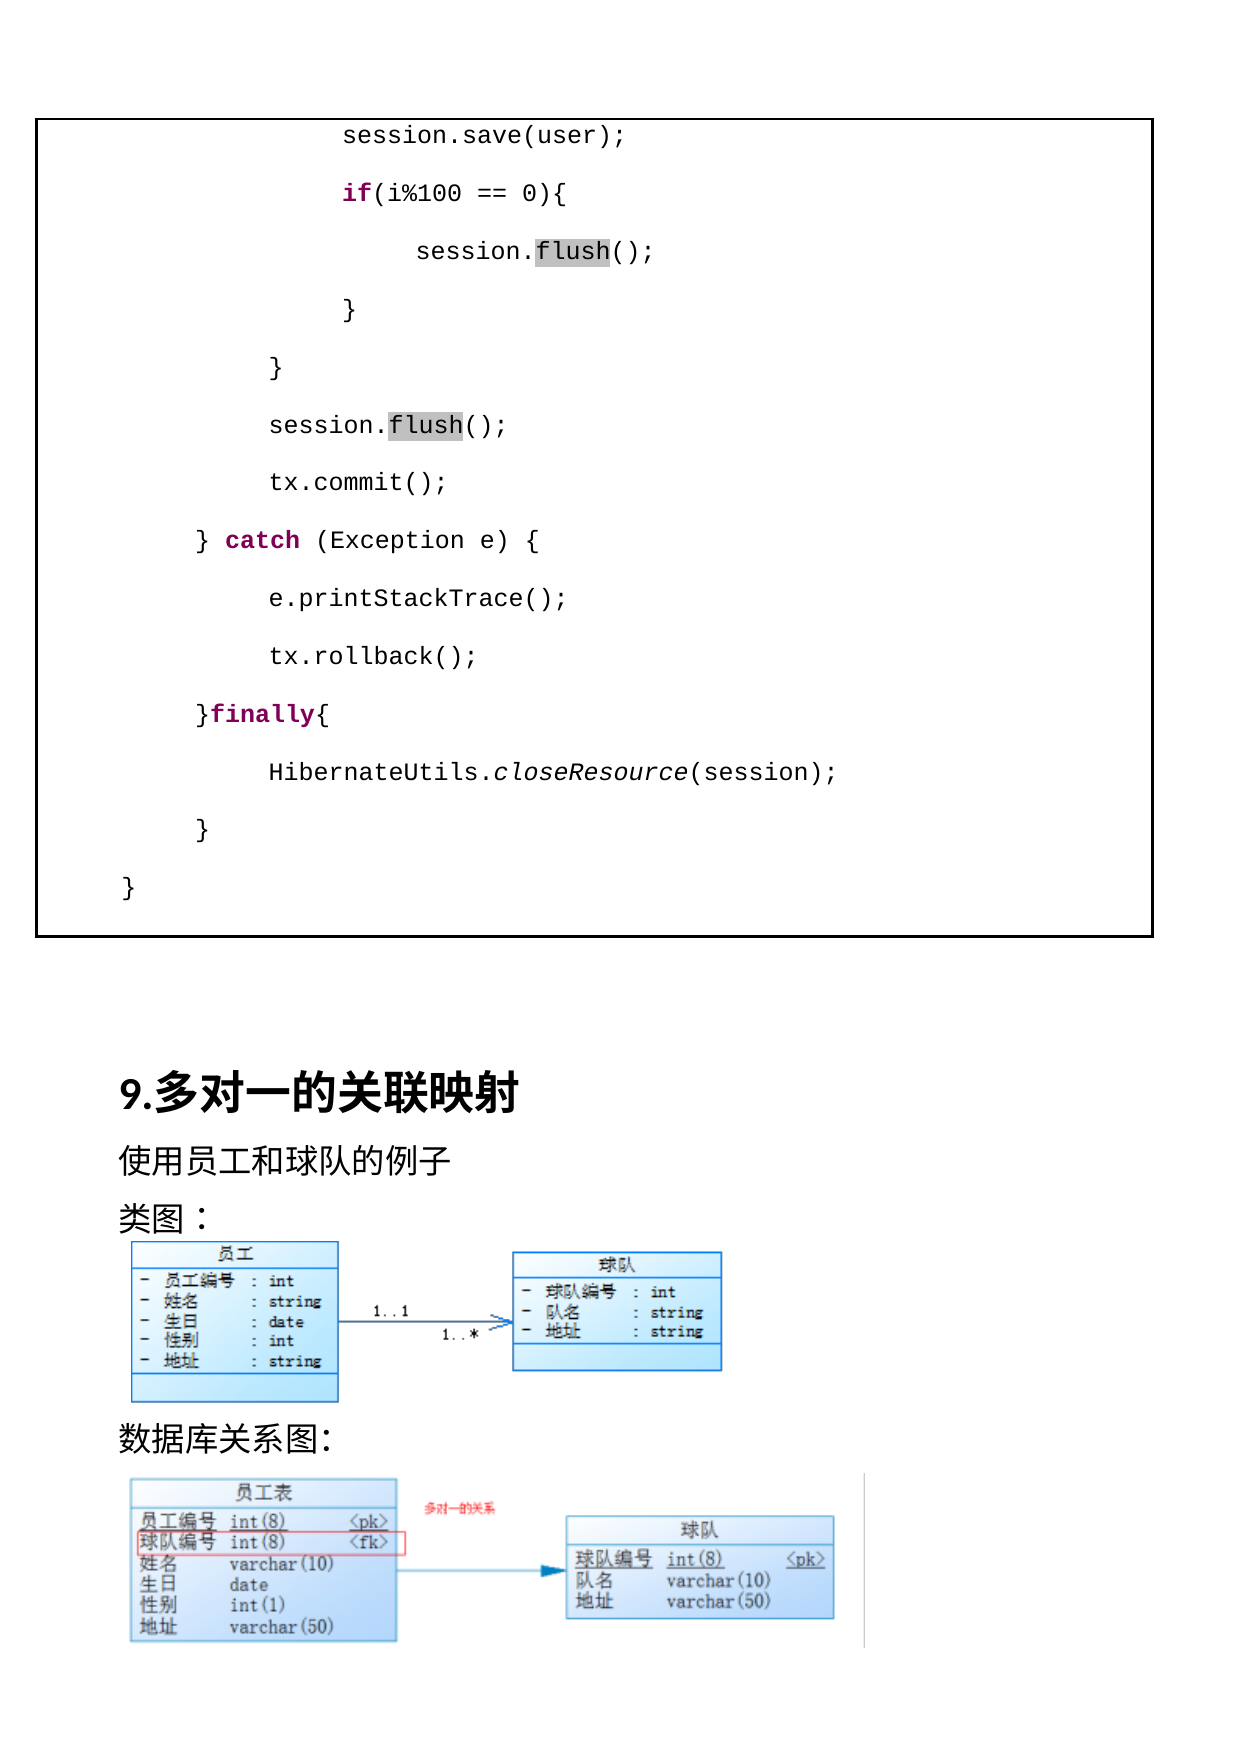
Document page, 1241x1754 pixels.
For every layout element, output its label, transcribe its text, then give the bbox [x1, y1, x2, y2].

table_header session.save(user); if(i%100 == 0){ session.flush(); } } session.flush(); tx.commit(); } catch (Exception e) { e.printStackTrace(); tx.rollback(); }finally{ HibernateUtils.closeResource(session); } } [38, 120, 1151, 935]
text 类图： [118, 1196, 1122, 1241]
picture [131, 1241, 727, 1406]
text 使用员工和球队的例子 [118, 1135, 1122, 1183]
picture [117, 1473, 866, 1648]
subtitle 9.多对一的关联映射 [118, 1056, 1122, 1122]
text 数据库关系图： [118, 1413, 1122, 1461]
